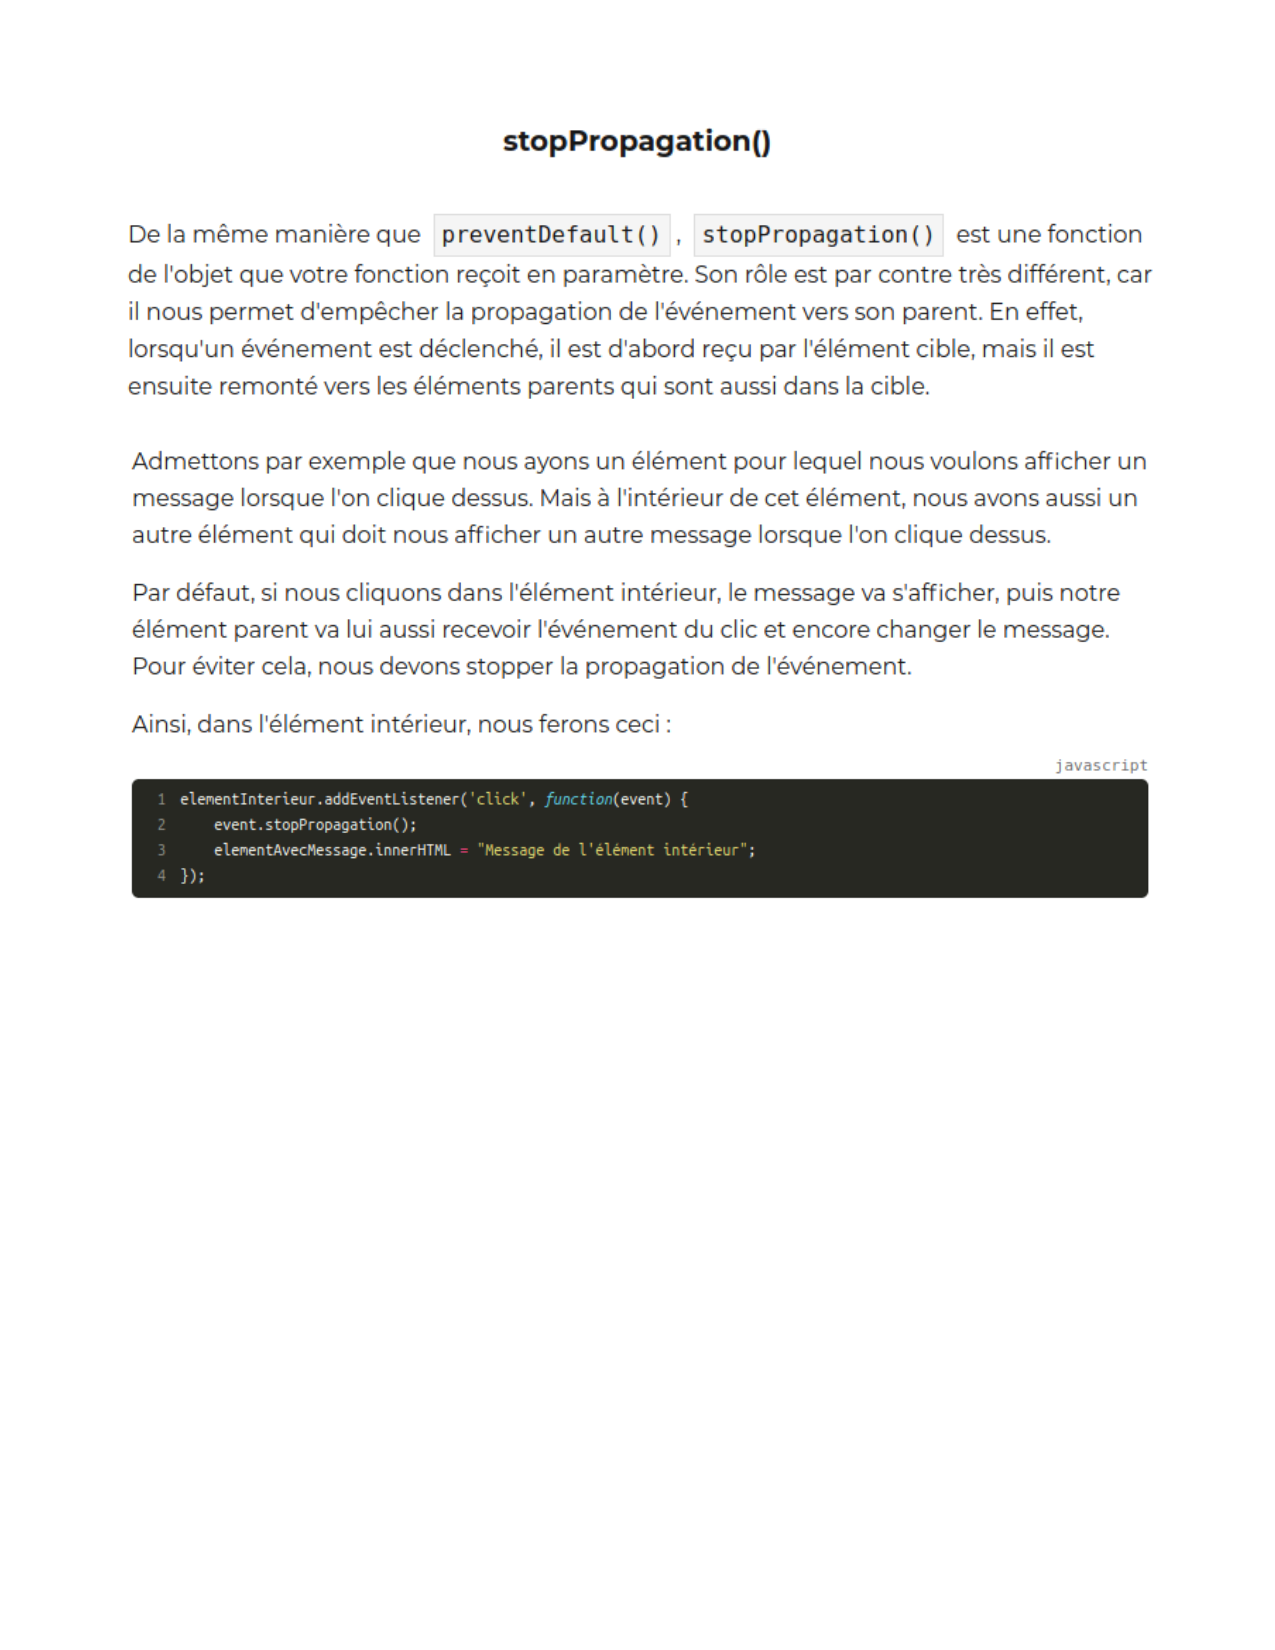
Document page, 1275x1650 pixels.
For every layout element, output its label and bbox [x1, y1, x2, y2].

picture [118, 437, 1157, 908]
picture [118, 204, 1157, 409]
picture [494, 118, 781, 170]
